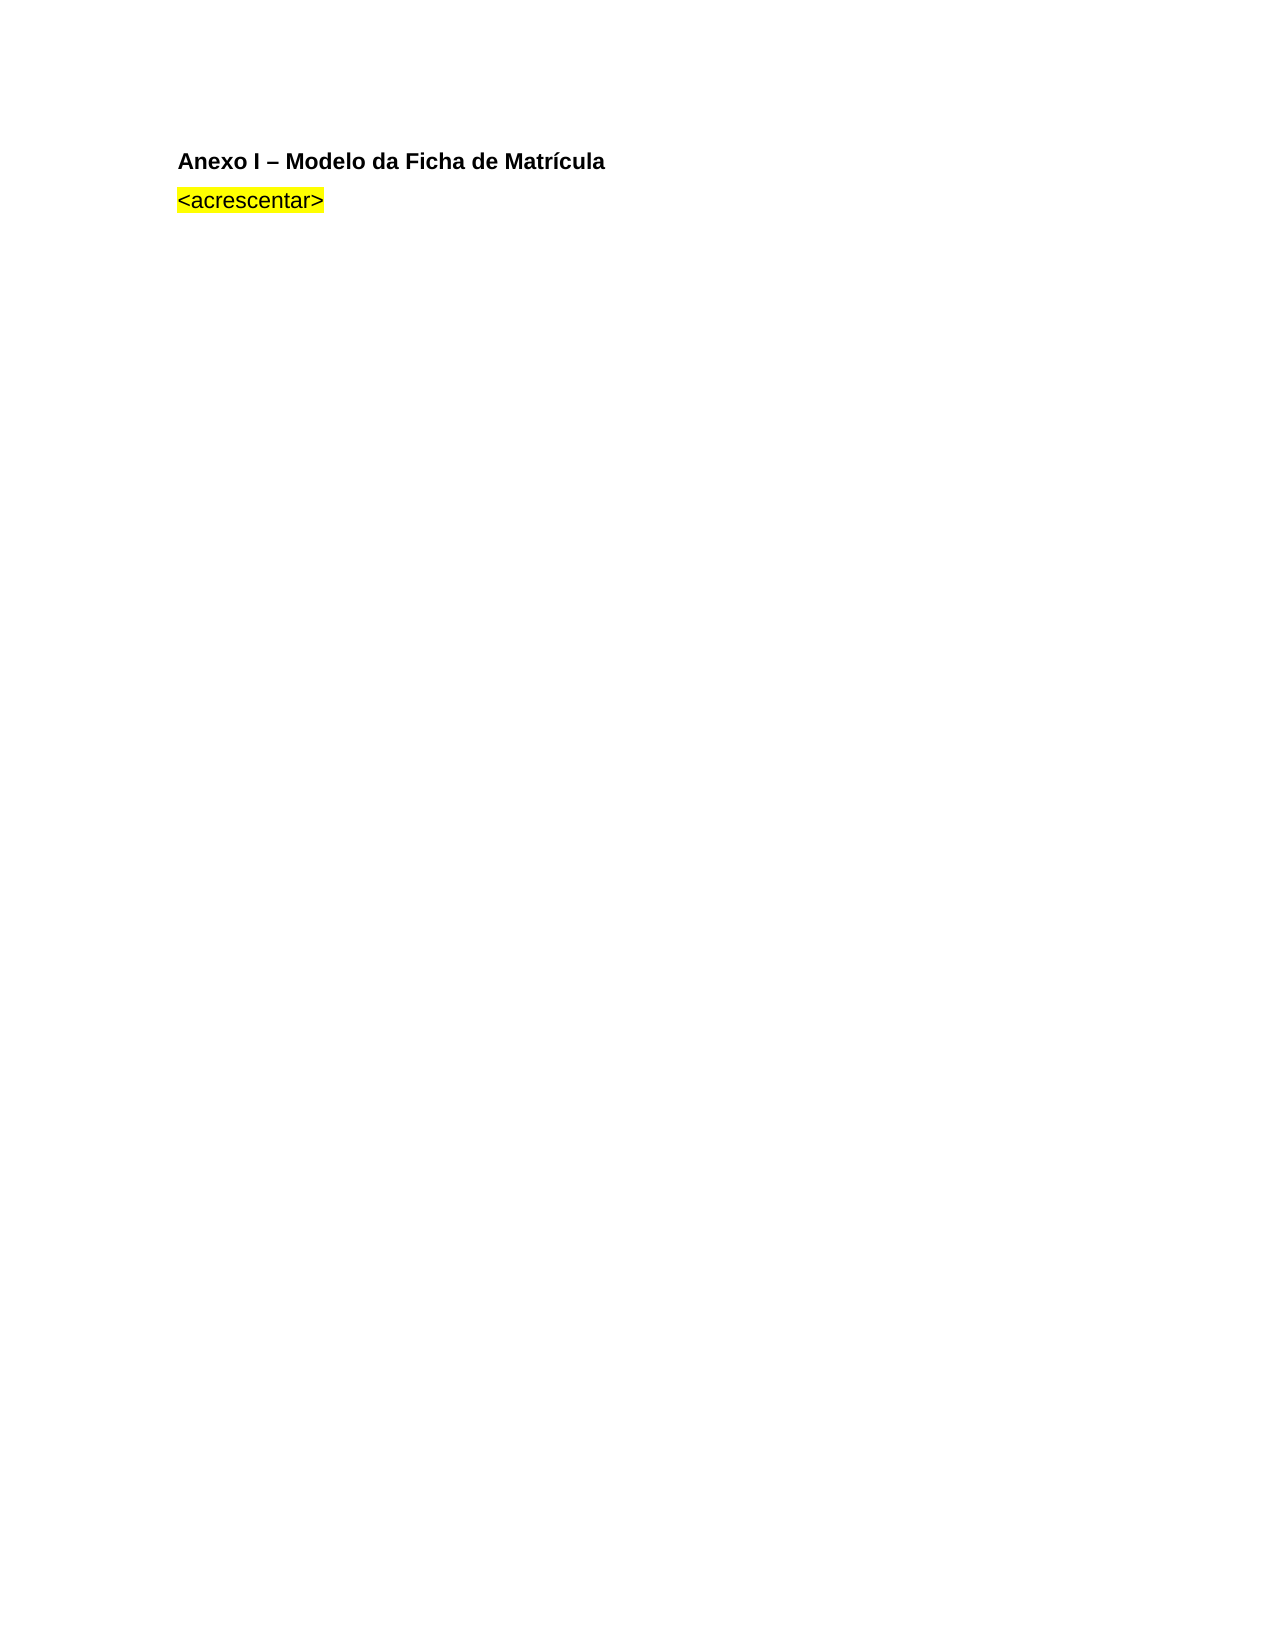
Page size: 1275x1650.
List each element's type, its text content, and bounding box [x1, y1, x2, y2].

text Anexo I – Modelo da Ficha de Matrícula [177, 148, 1098, 174]
text <acrescentar> [177, 187, 1098, 213]
